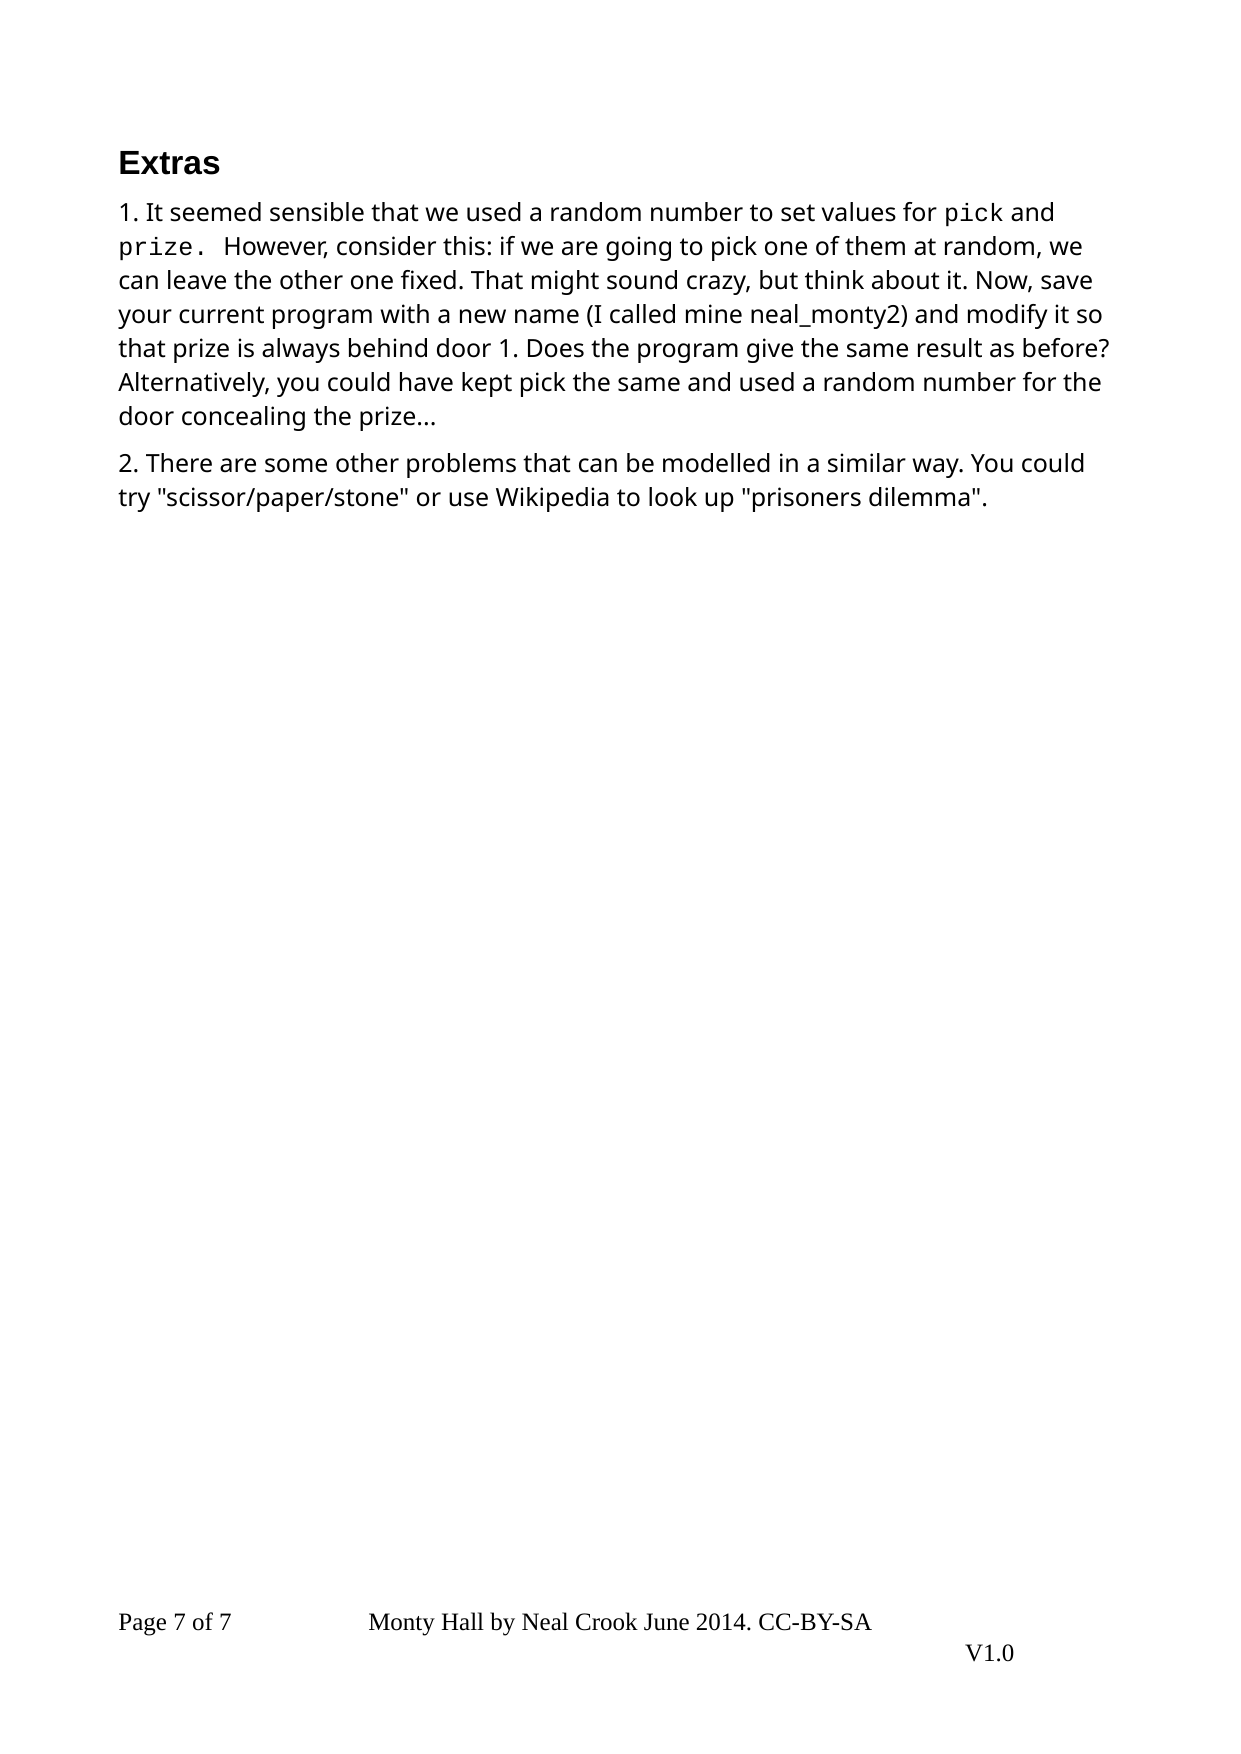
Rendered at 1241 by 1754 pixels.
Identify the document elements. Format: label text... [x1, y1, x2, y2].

text 2. There are some other problems that can be modelled in a similar way. You could try "scissor/paper/stone" or use Wikipedia to look up "prisoners dilemma". [118, 446, 1122, 514]
subtitle Extras [118, 143, 1122, 182]
text 1. It seemed sensible that we used a random number to set values for pick and prize. However, consider this: if we are going to pick one of them at random, we can leave the other one fixed. That might sound crazy, but think about it. Now, save your current program with a new name (I called mine neal_monty2) and modify it so that prize is always behind door 1. Does the program give the same result as before? Alternatively, you could have kept pick the same and used a random number for the door concealing the prize... [118, 194, 1122, 433]
